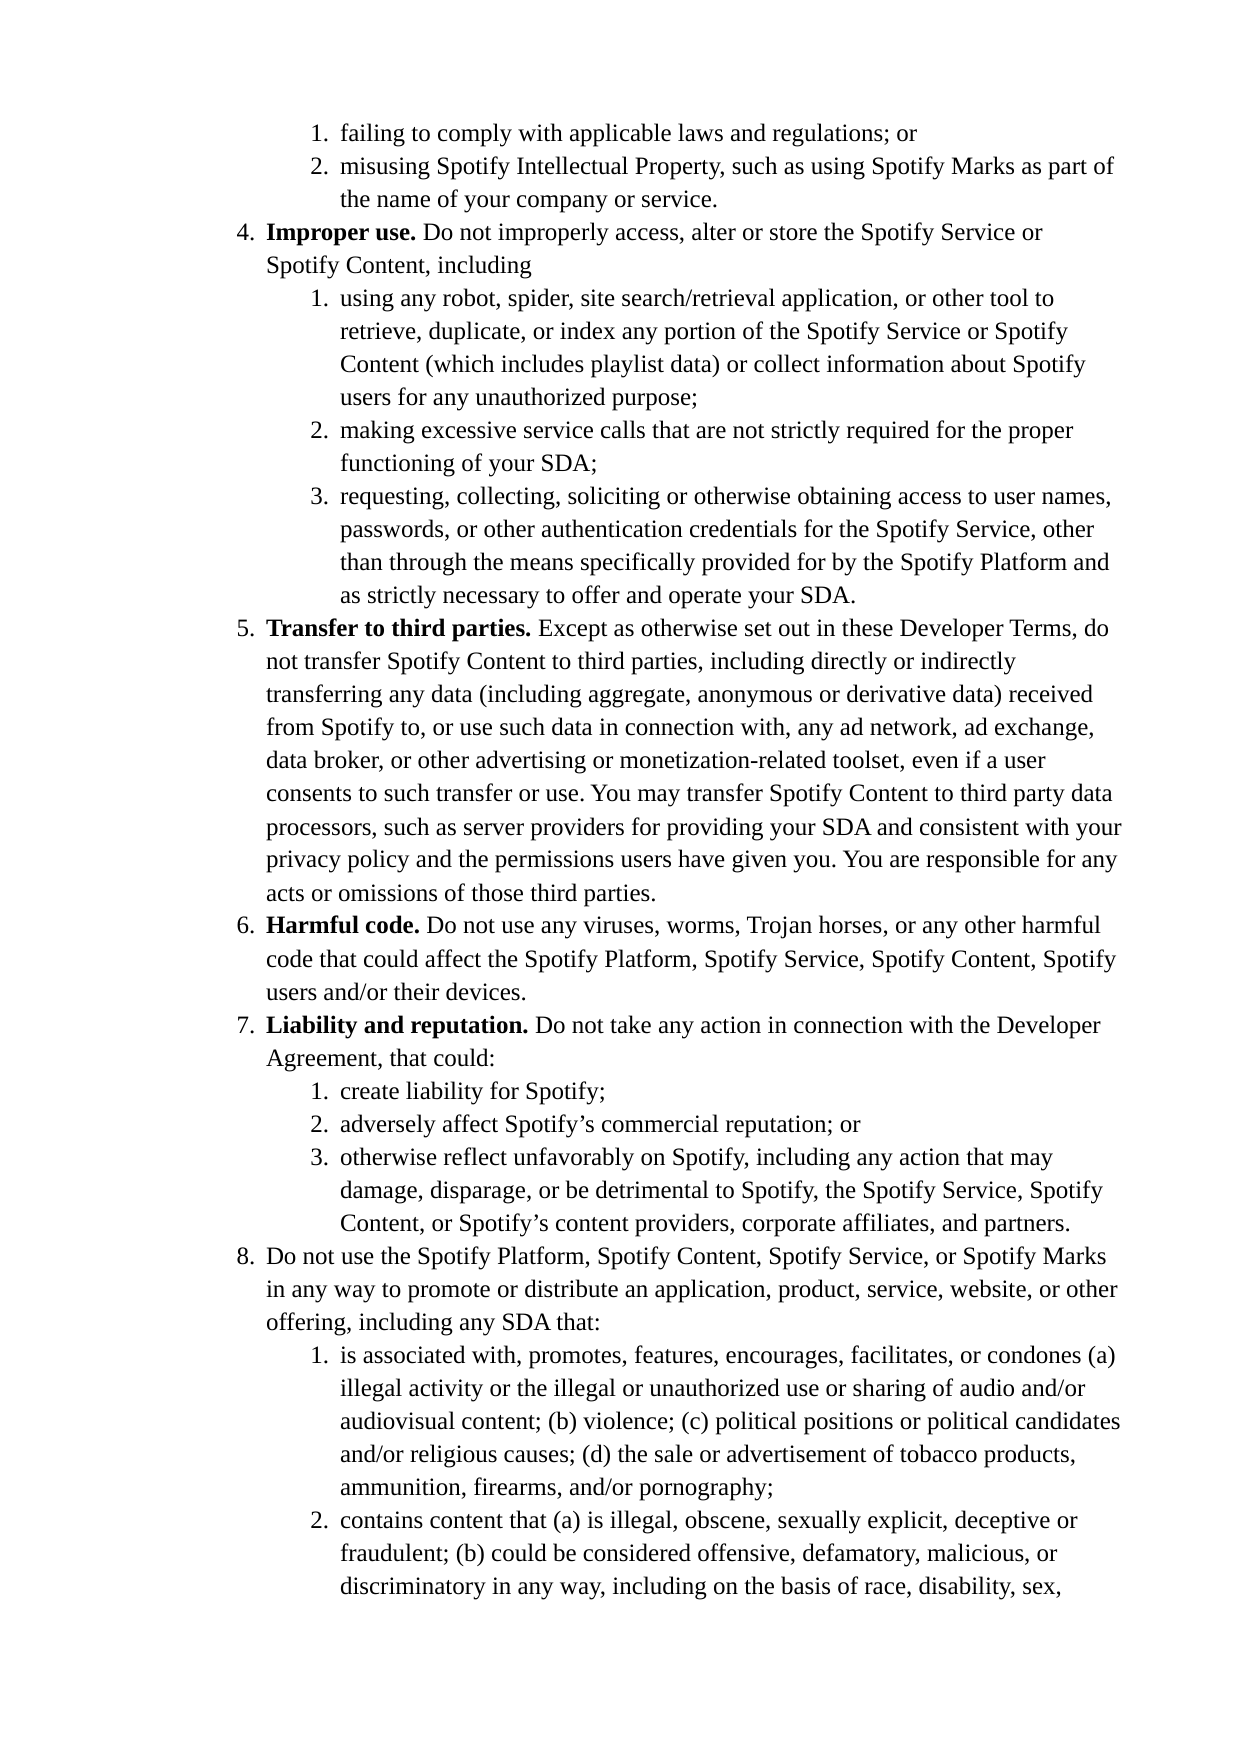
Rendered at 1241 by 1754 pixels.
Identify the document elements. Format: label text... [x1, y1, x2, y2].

list contains content that (a) is illegal, obscene, sexually explicit, deceptive or fraudulent; (b) could be considered offensive, defamatory, malicious, or discriminatory in any way, including on the basis of race, disability, sex, [310, 1505, 1122, 1600]
list Transfer to third parties. Except as otherwise set out in these Developer Terms, do not transfer Spotify Content to third parties, including directly or indirectly transferring any data (including aggregate, anonymous or derivative data) received from Spotify to, or use such data in connection with, any ad network, ad exchange, data broker, or other advertising or monetization-related toolset, even if a user consents to such transfer or use. You may transfer Spotify Content to third party data processors, such as server providers for providing your SDA and consistent with your privacy policy and the permissions users have given you. You are responsible for any acts or omissions of those third parties. [236, 613, 1122, 906]
list requesting, collecting, soliciting or otherwise obtaining access to user names, passwords, or other authentication credentials for the Spotify Service, other than through the means specifically provided for by the Spotify Platform and as strictly necessary to offer and operate your SDA. [310, 481, 1122, 609]
list misusing Spotify Intellectual Property, such as using Spotify Marks as part of the name of your company or service. [310, 151, 1122, 213]
list Harmful code. Do not use any viruses, worms, Trojan horses, or any other harmful code that could affect the Spotify Platform, Spotify Service, Spotify Content, Spotify users and/or their devices. [236, 911, 1122, 1005]
list failing to comply with applicable laws and regulations; or [310, 118, 1122, 147]
list adversely affect Spotify’s commercial reputation; or [310, 1109, 1122, 1137]
list otherwise reflect unfavorably on Spotify, including any action that may damage, disparage, or be detrimental to Spotify, the Spotify Service, Spotify Content, or Spotify’s content providers, corporate affiliates, and partners. [310, 1142, 1122, 1237]
list using any robot, spider, site search/retrieval application, or other tool to retrieve, duplicate, or index any portion of the Spotify Service or Spotify Content (which includes playlist data) or collect information about Spotify users for any unauthorized purpose; [310, 283, 1122, 411]
list Improper use. Do not improperly access, alter or store the Spotify Service or Spotify Content, including [236, 217, 1122, 279]
list Do not use the Spotify Platform, Spotify Content, Spotify Service, or Spotify Marks in any way to promote or distribute an application, product, service, website, or other offering, including any SDA that: [236, 1241, 1122, 1336]
list is associated with, promotes, features, encourages, facilitates, or condones (a) illegal activity or the illegal or unauthorized use or sharing of audio and/or audiovisual content; (b) violence; (c) political positions or political candidates and/or religious causes; (d) the sale or advertisement of tobacco products, ammunition, firearms, and/or pornography; [310, 1340, 1122, 1501]
list create liability for Spotify; [310, 1076, 1122, 1104]
list Liability and reputation. Do not take any action in connection with the Developer Agreement, that could: [236, 1010, 1122, 1071]
list making excessive service calls that are not strictly required for the proper functioning of your SDA; [310, 415, 1122, 477]
